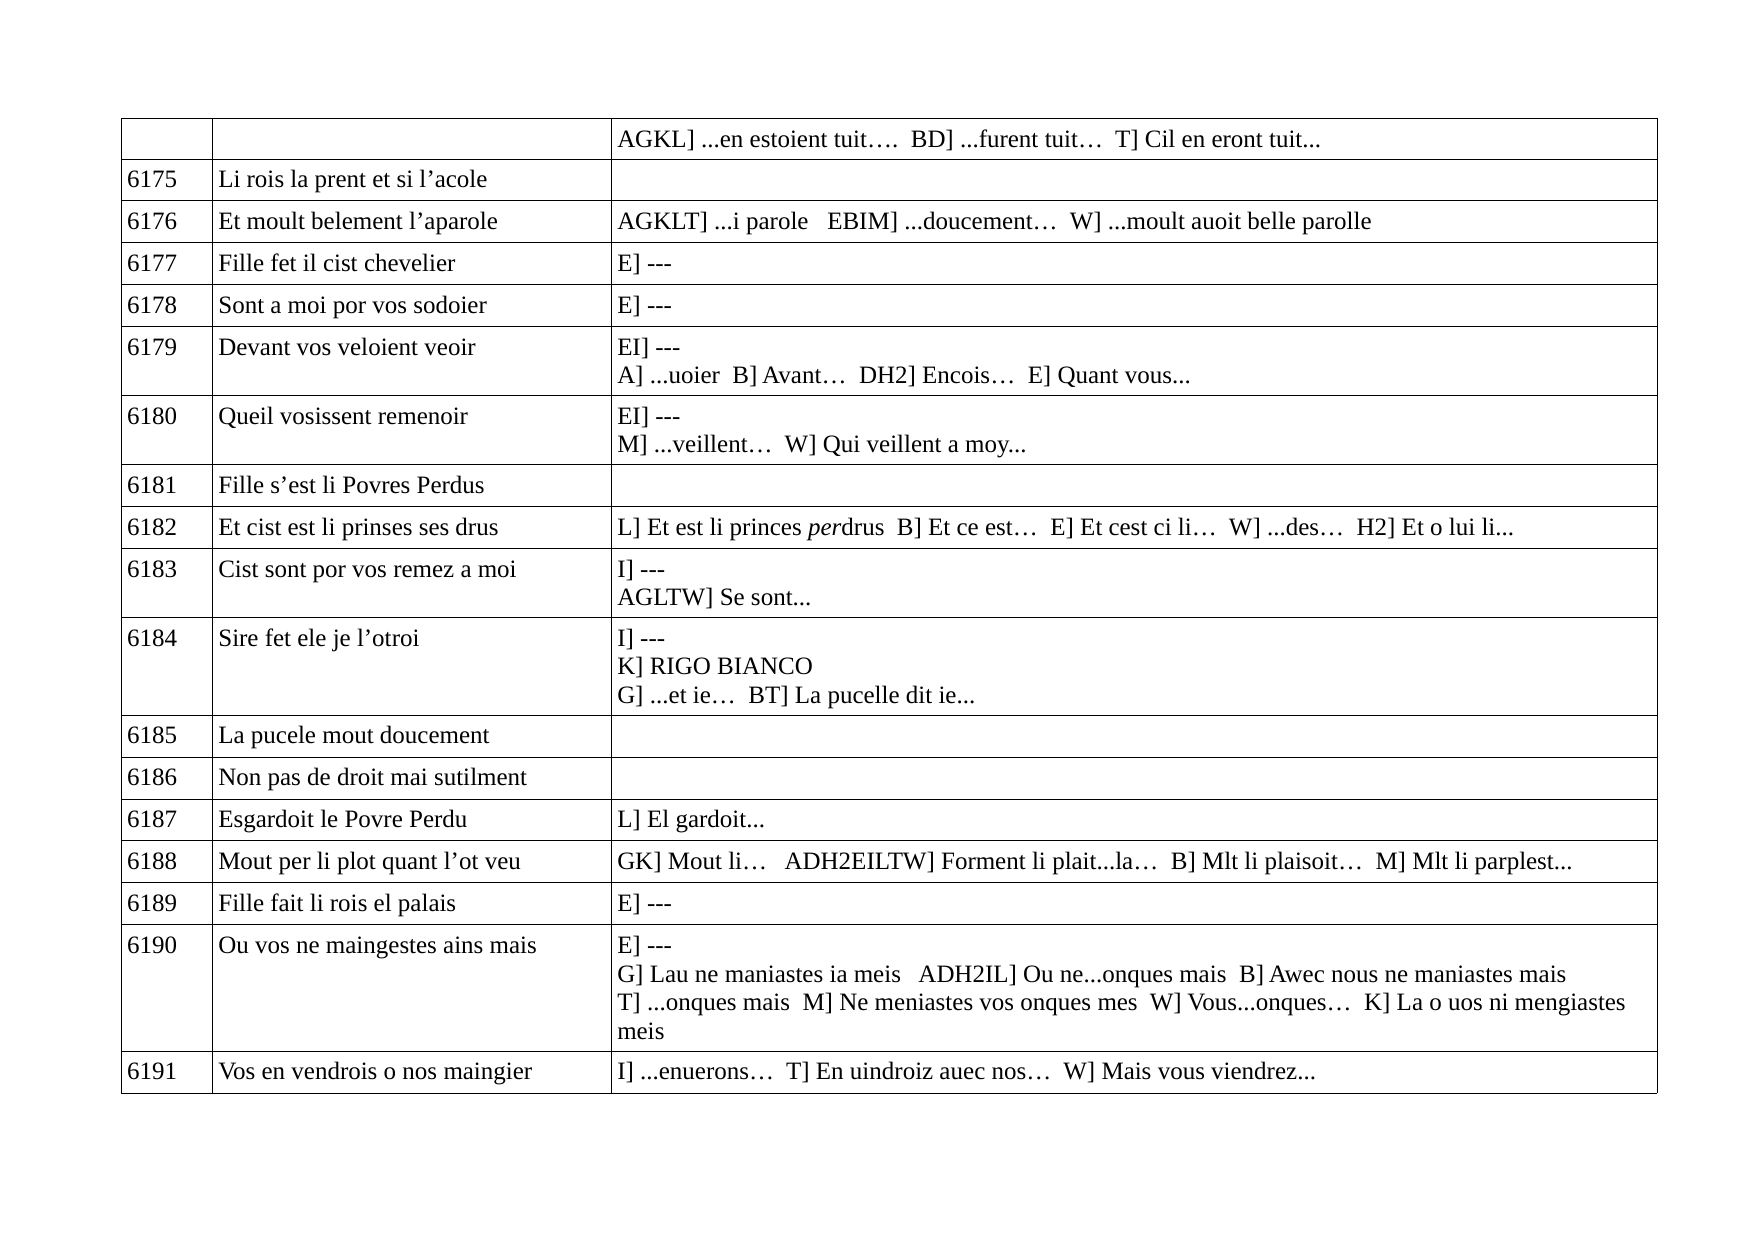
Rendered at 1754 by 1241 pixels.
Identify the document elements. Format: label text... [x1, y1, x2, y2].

table_cell 6180 [122, 396, 212, 464]
table_cell GK] Mout li… ADH2EILTW] Forment li plait...la… B] Mlt li plaisoit… M] Mlt li parplest... [612, 841, 1657, 882]
table_cell 6182 [122, 507, 212, 548]
table_cell 6189 [122, 883, 212, 924]
table_cell Ou vos ne maingestes ains mais [213, 925, 611, 1051]
table_cell [612, 716, 1657, 757]
table_cell Sont a moi por vos sodoier [213, 285, 611, 326]
table_cell E] --- [612, 883, 1657, 924]
table_cell [612, 758, 1657, 798]
table_cell E] --- [612, 285, 1657, 326]
table_cell 6188 [122, 841, 212, 882]
table_cell EI] --- A] ...uoier B] Avant… DH2] Encois… E] Quant vous... [612, 327, 1657, 395]
table_cell 6191 [122, 1052, 212, 1092]
table_cell 6184 [122, 618, 212, 715]
table_cell 6178 [122, 285, 212, 326]
table_cell EI] --- M] ...veillent… W] Qui veillent a moy... [612, 396, 1657, 464]
table_cell Fille fet il cist chevelier [213, 243, 611, 284]
table_cell Cist sont por vos remez a moi [213, 549, 611, 617]
table_cell E] --- [612, 243, 1657, 284]
table_cell Esgardoit le Povre Perdu [213, 800, 611, 840]
table_cell 6183 [122, 549, 212, 617]
table_cell Devant vos veloient veoir [213, 327, 611, 395]
table_cell L] Et est li princes perdrus B] Et ce est… E] Et cest ci li… W] ...des… H2] Et o lui li... [612, 507, 1657, 548]
table_cell [213, 119, 611, 158]
table_cell 6177 [122, 243, 212, 284]
table_cell Li rois la prent et si l’acole [213, 160, 611, 200]
table_cell Fille fait li rois el palais [213, 883, 611, 924]
table_cell 6186 [122, 758, 212, 798]
table_cell Fille s’est li Povres Perdus [213, 465, 611, 506]
table_cell [612, 160, 1657, 200]
table_cell 6176 [122, 201, 212, 242]
table_cell 6185 [122, 716, 212, 757]
table_cell [122, 119, 212, 158]
table_cell 6179 [122, 327, 212, 395]
table_cell Et cist est li prinses ses drus [213, 507, 611, 548]
table_cell L] El gardoit... [612, 800, 1657, 840]
table_cell La pucele mout doucement [213, 716, 611, 757]
table_cell Sire fet ele je l’otroi [213, 618, 611, 715]
table_cell AGKLT] ...i parole EBIM] ...doucement… W] ...moult auoit belle parolle [612, 201, 1657, 242]
table_cell 6190 [122, 925, 212, 1051]
table_cell AGKL] ...en estoient tuit…. BD] ...furent tuit… T] Cil en eront tuit... [612, 119, 1657, 158]
table_cell I] --- AGLTW] Se sont... [612, 549, 1657, 617]
table_cell Mout per li plot quant l’ot veu [213, 841, 611, 882]
table_cell Non pas de droit mai sutilment [213, 758, 611, 798]
table_cell I] --- K] RIGO BIANCO G] ...et ie… BT] La pucelle dit ie... [612, 618, 1657, 715]
table_cell E] --- G] Lau ne maniastes ia meis ADH2IL] Ou ne...onques mais B] Awec nous ne maniastes mais T] ...onques mais M] Ne meniastes vos onques mes W] Vous...onques… K] La o uos ni mengiastes meis [612, 925, 1657, 1051]
table_cell 6175 [122, 160, 212, 200]
table_cell I] ...enuerons… T] En uindroiz auec nos… W] Mais vous viendrez... [612, 1052, 1657, 1092]
table_cell Queil vosissent remenoir [213, 396, 611, 464]
table_cell 6181 [122, 465, 212, 506]
table_cell 6187 [122, 800, 212, 840]
table_cell Vos en vendrois o nos maingier [213, 1052, 611, 1092]
table_cell [612, 465, 1657, 506]
table_cell Et moult belement l’aparole [213, 201, 611, 242]
